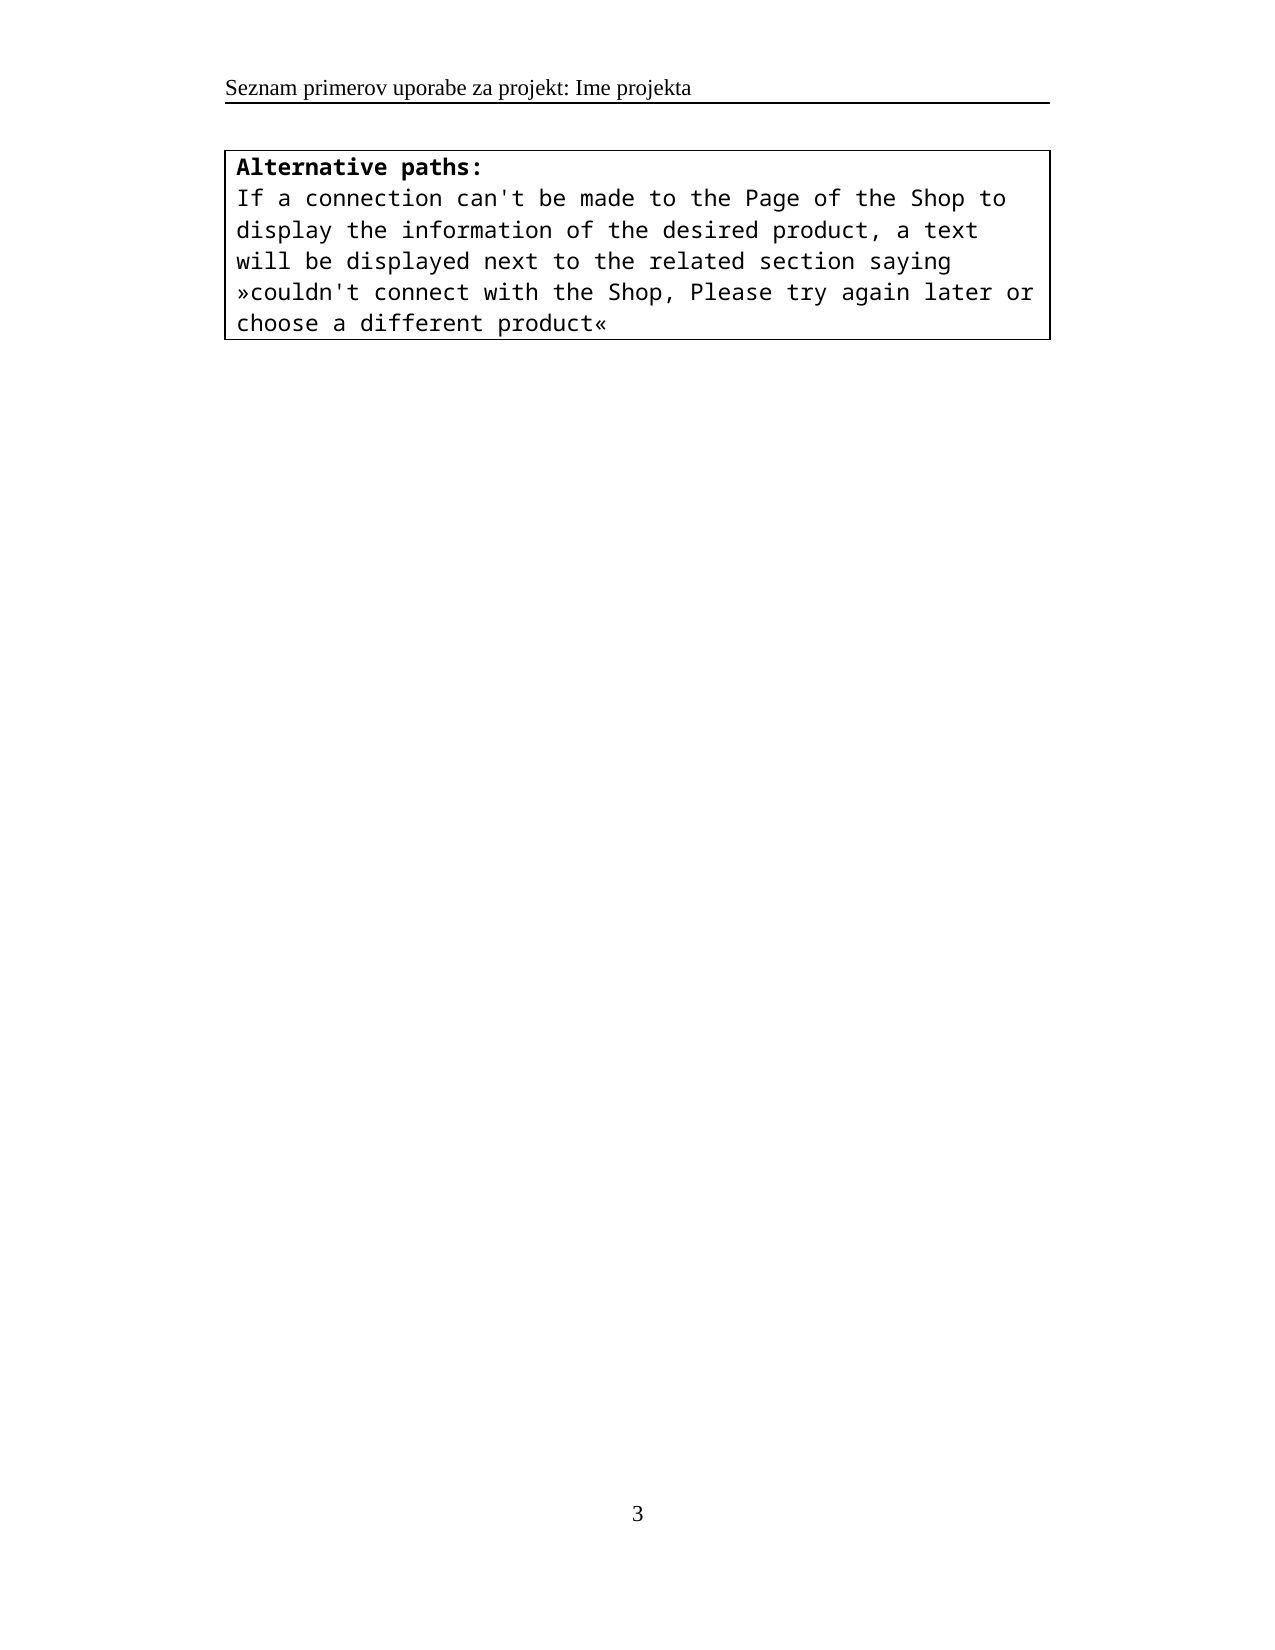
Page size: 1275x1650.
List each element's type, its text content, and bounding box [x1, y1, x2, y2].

table_cell Alternative paths: If a connection can't be made to the Page of the Shop to display the information of the desired product, a text will be displayed next to the related section saying »couldn't connect with the Shop, Please try again later or choose a different product« [226, 151, 1049, 338]
